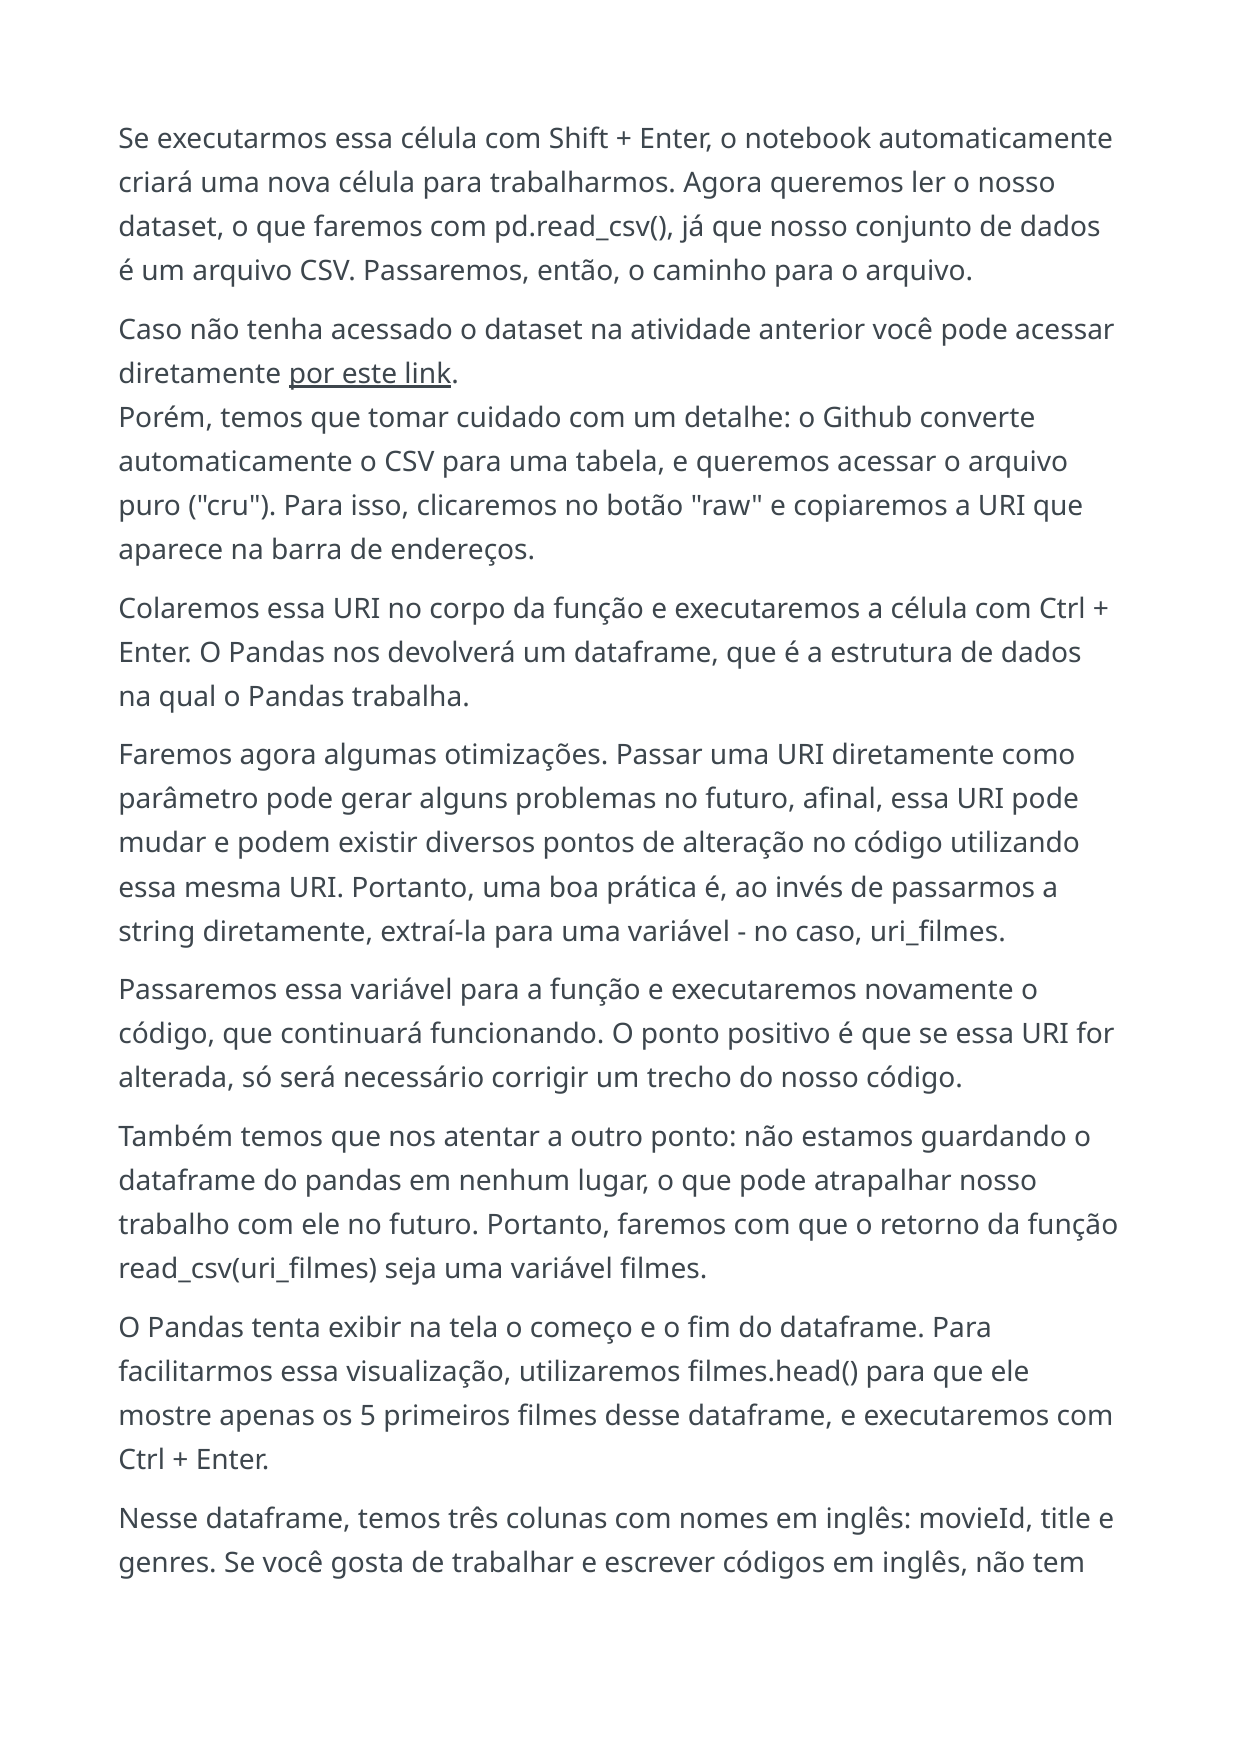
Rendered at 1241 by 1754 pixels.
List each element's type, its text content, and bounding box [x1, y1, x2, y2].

text Se executarmos essa célula com Shift + Enter, o notebook automaticamente criará uma nova célula para trabalharmos. Agora queremos ler o nosso dataset, o que faremos com pd.read_csv(), já que nosso conjunto de dados é um arquivo CSV. Passaremos, então, o caminho para o arquivo. [118, 118, 1122, 289]
text Também temos que nos atentar a outro ponto: não estamos guardando o dataframe do pandas em nenhum lugar, o que pode atrapalhar nosso trabalho com ele no futuro. Portanto, faremos com que o retorno da função read_csv(uri_filmes) seja uma variável filmes. [118, 1116, 1122, 1287]
text Nesse dataframe, temos três colunas com nomes em inglês: movieId, title e genres. Se você gosta de trabalhar e escrever códigos em inglês, não tem [118, 1498, 1122, 1580]
text Colaremos essa URI no corpo da função e executaremos a célula com Ctrl + Enter. O Pandas nos devolverá um dataframe, que é a estrutura de dados na qual o Pandas trabalha. [118, 588, 1122, 714]
text Faremos agora algumas otimizações. Passar uma URI diretamente como parâmetro pode gerar alguns problemas no futuro, afinal, essa URI pode mudar e podem existir diversos pontos de alteração no código utilizando essa mesma URI. Portanto, uma boa prática é, ao invés de passarmos a string diretamente, extraí-la para uma variável - no caso, uri_filmes. [118, 735, 1122, 949]
text Caso não tenha acessado o dataset na atividade anterior você pode acessar diretamente por este link. [118, 309, 1122, 391]
text O Pandas tenta exibir na tela o começo e o fim do dataframe. Para facilitarmos essa visualização, utilizaremos filmes.head() para que ele mostre apenas os 5 primeiros filmes desse dataframe, e executaremos com Ctrl + Enter. [118, 1307, 1122, 1478]
text Passaremos essa variável para a função e executaremos novamente o código, que continuará funcionando. O ponto positivo é que se essa URI for alterada, só será necessário corrigir um trecho do nosso código. [118, 969, 1122, 1096]
text Porém, temos que tomar cuidado com um detalhe: o Github converte automaticamente o CSV para uma tabela, e queremos acessar o arquivo puro ("cru"). Para isso, clicaremos no botão "raw" e copiaremos a URI que aparece na barra de endereços. [118, 397, 1122, 568]
